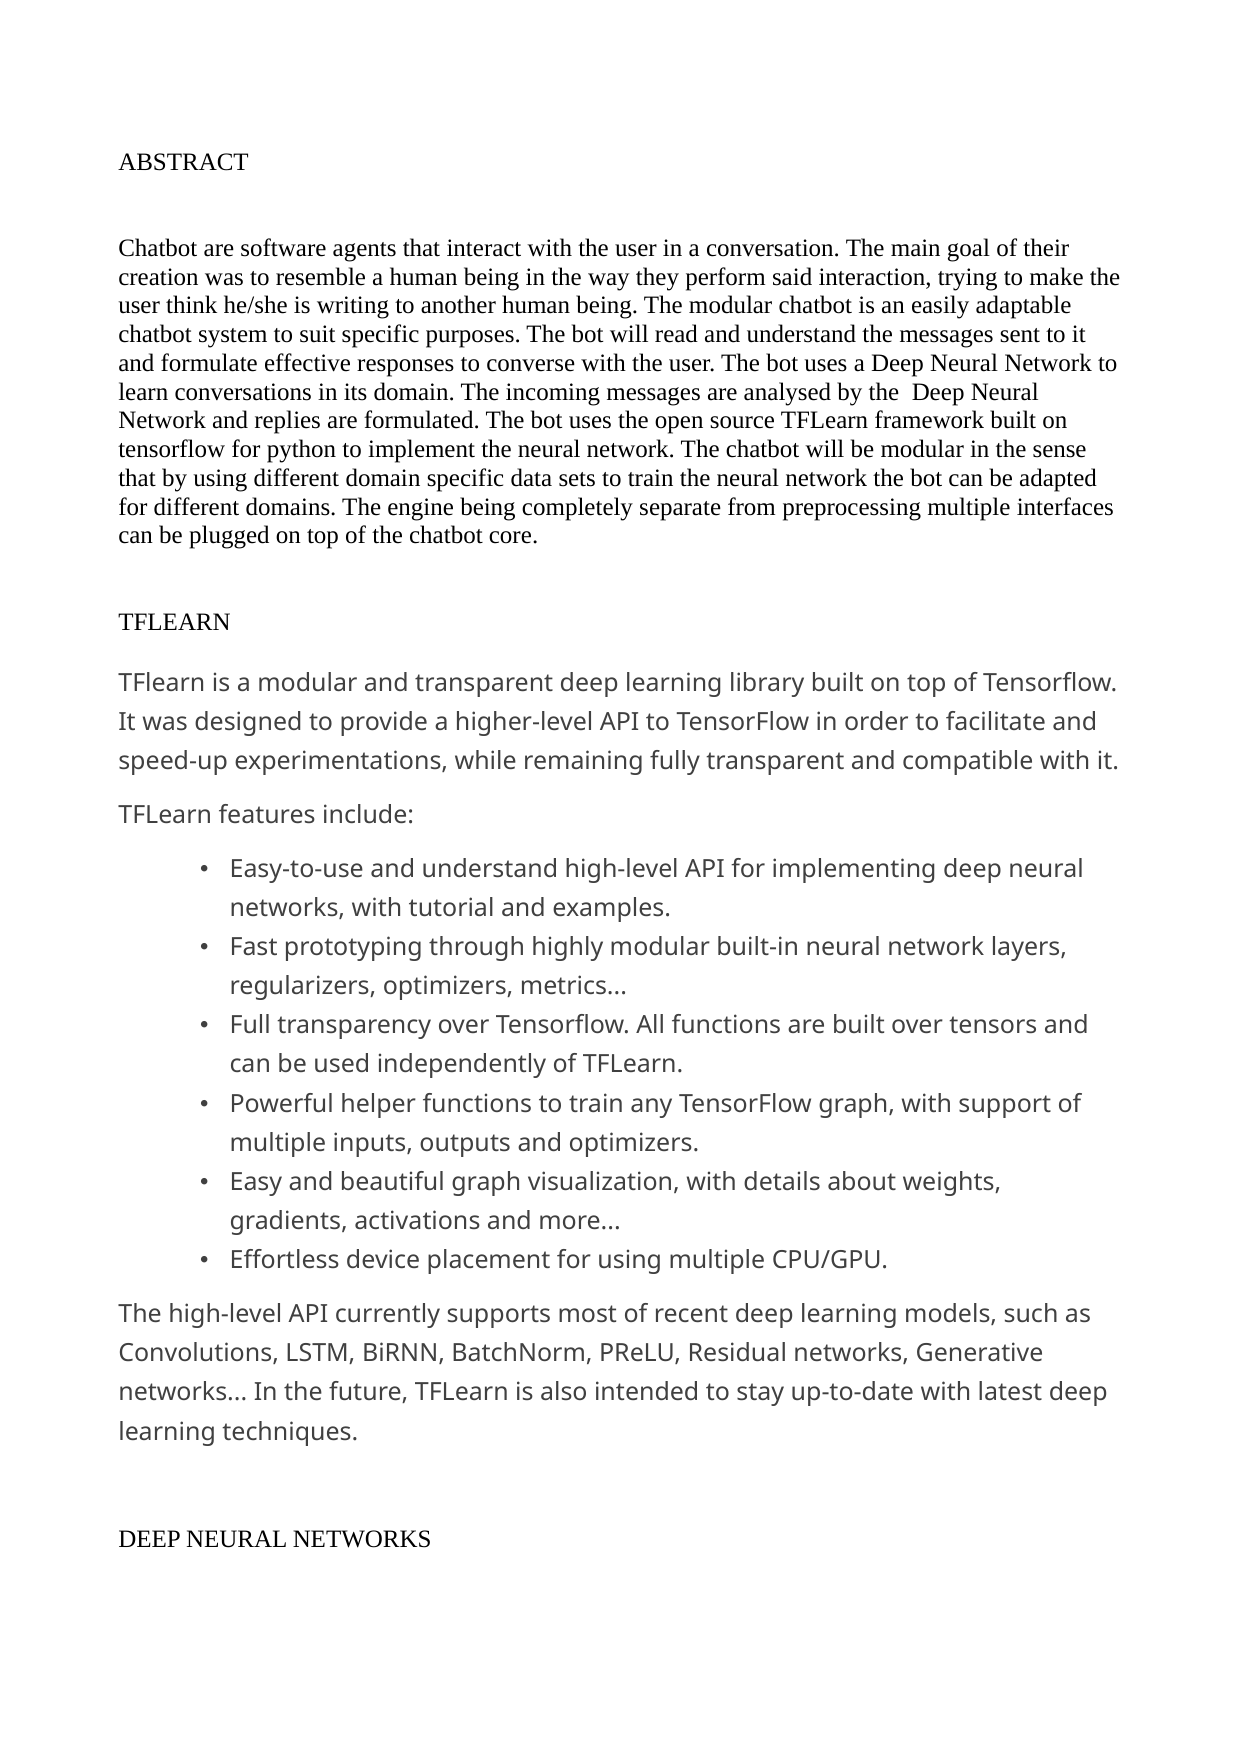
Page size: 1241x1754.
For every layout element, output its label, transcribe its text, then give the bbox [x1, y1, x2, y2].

text The high-level API currently supports most of recent deep learning models, such as Convolutions, LSTM, BiRNN, BatchNorm, PReLU, Residual networks, Generative networks... In the future, TFLearn is also intended to stay up-to-date with latest deep learning techniques. [118, 1296, 1122, 1447]
list Easy-to-use and understand high-level API for implementing deep neural networks, with tutorial and examples. [200, 850, 1122, 923]
list Easy and beautiful graph visualization, with details about weights, gradients, activations and more... [200, 1163, 1122, 1237]
list Effortless device placement for using multiple CPU/GPU. [200, 1242, 1122, 1276]
text TFlearn is a modular and transparent deep learning library built on top of Tensorflow. It was designed to provide a higher-level API to TensorFlow in order to facilitate and speed-up experimentations, while remaining fully transparent and compatible with it. [118, 664, 1122, 777]
text TFLEARN [118, 607, 1122, 636]
text DEEP NEURAL NETWORKS [118, 1524, 1122, 1553]
text Chatbot are software agents that interact with the user in a conversation. The main goal of their creation was to resemble a human being in the way they perform said interaction, trying to make the user think he/she is writing to another human being. The modular chatbot is an easily adaptable chatbot system to suit specific purposes. The bot will read and understand the messages sent to it and formulate effective responses to converse with the user. The bot uses a Deep Neural Network to learn conversations in its domain. The incoming messages are analysed by the Deep Neural Network and replies are formulated. The bot uses the open source TFLearn framework built on tensorflow for python to implement the neural network. The chatbot will be modular in the sense that by using different domain specific data sets to train the neural network the bot can be adapted for different domains. The engine being completely separate from preprocessing multiple interfaces can be plugged on top of the chatbot core. [118, 233, 1122, 549]
list Powerful helper functions to train any TensorFlow graph, with support of multiple inputs, outputs and optimizers. [200, 1085, 1122, 1158]
list Full transparency over Tensorflow. All functions are built over tensors and can be used independently of TFLearn. [200, 1007, 1122, 1080]
text TFLearn features include: [118, 796, 1122, 831]
text ABSTRACT [118, 147, 1122, 176]
list Fast prototyping through highly modular built-in neural network layers, regularizers, optimizers, metrics... [200, 928, 1122, 1002]
